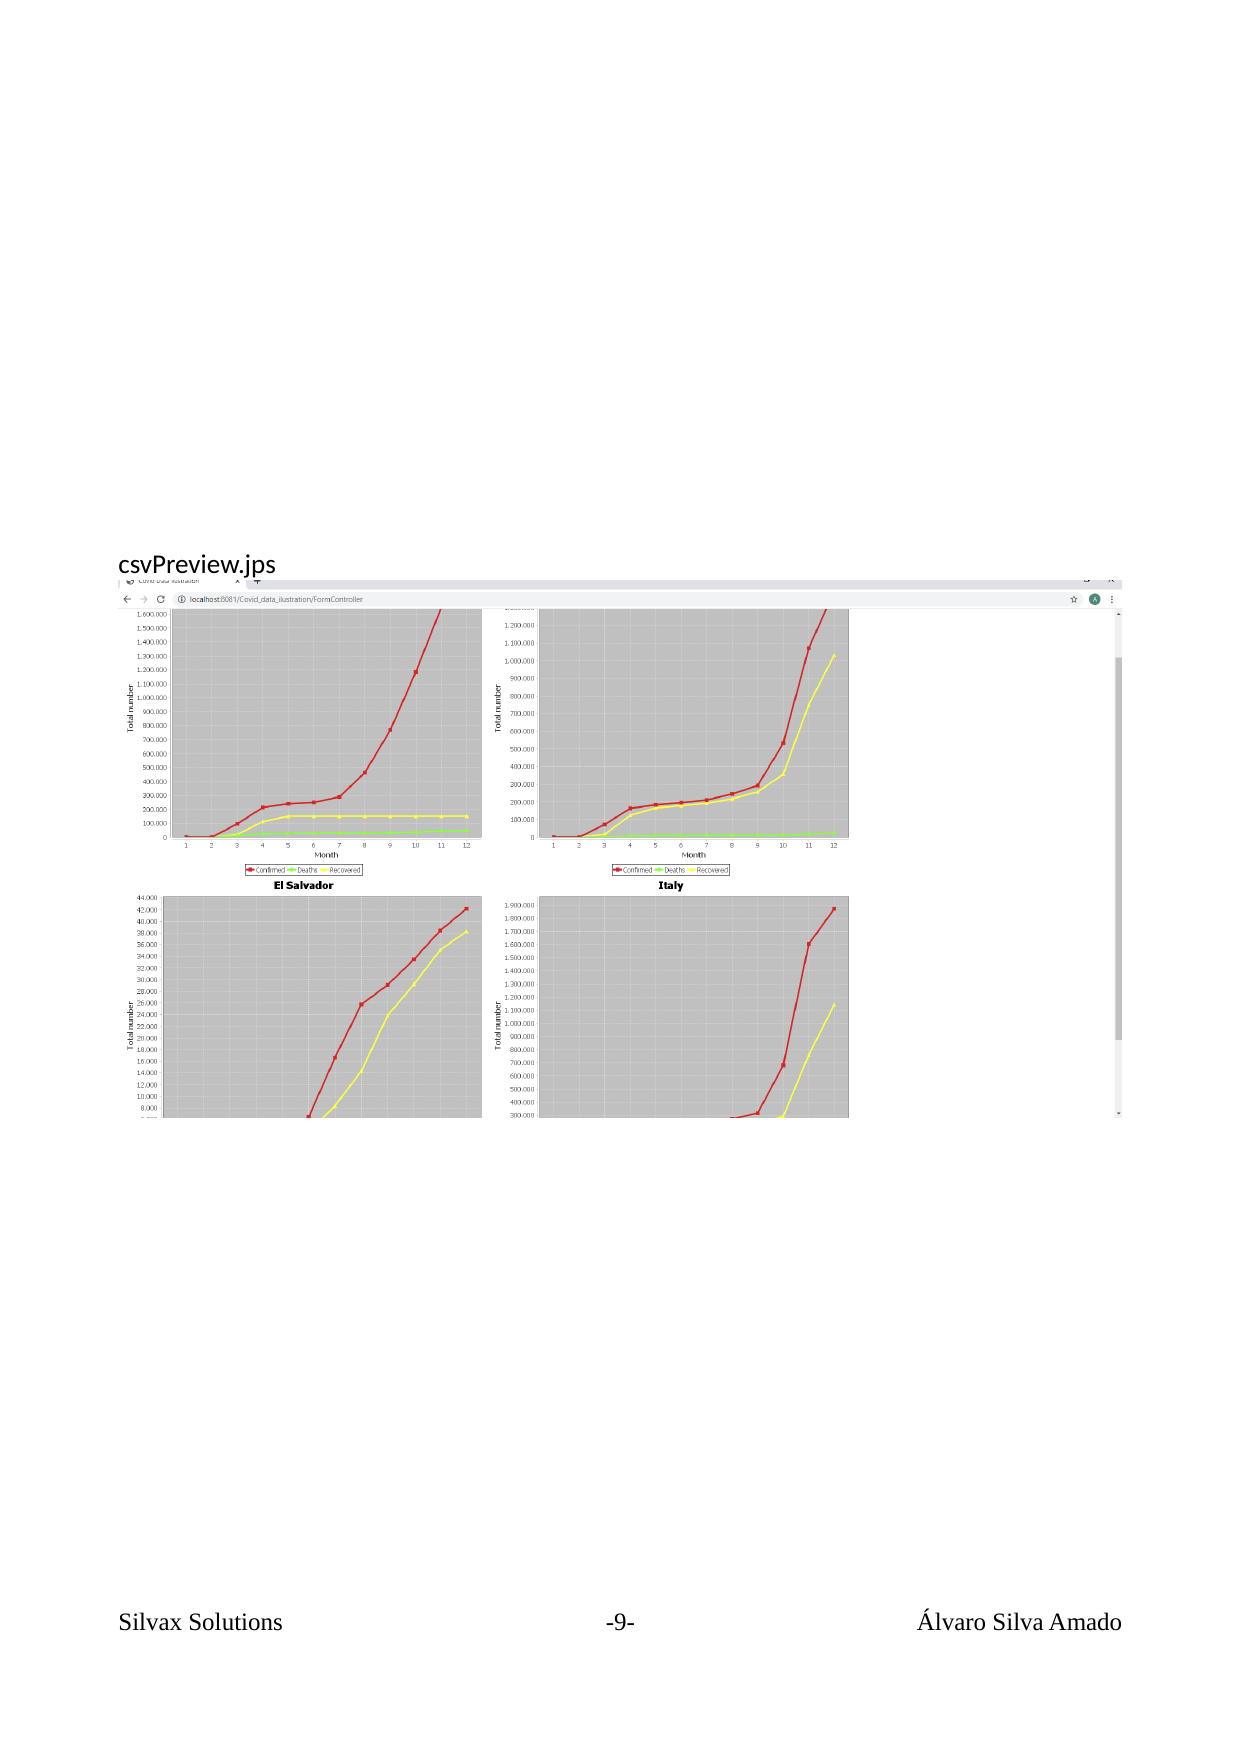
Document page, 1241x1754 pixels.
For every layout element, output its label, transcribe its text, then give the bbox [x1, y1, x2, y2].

text csvPreview.jps [118, 547, 1122, 580]
picture [118, 580, 1123, 1118]
